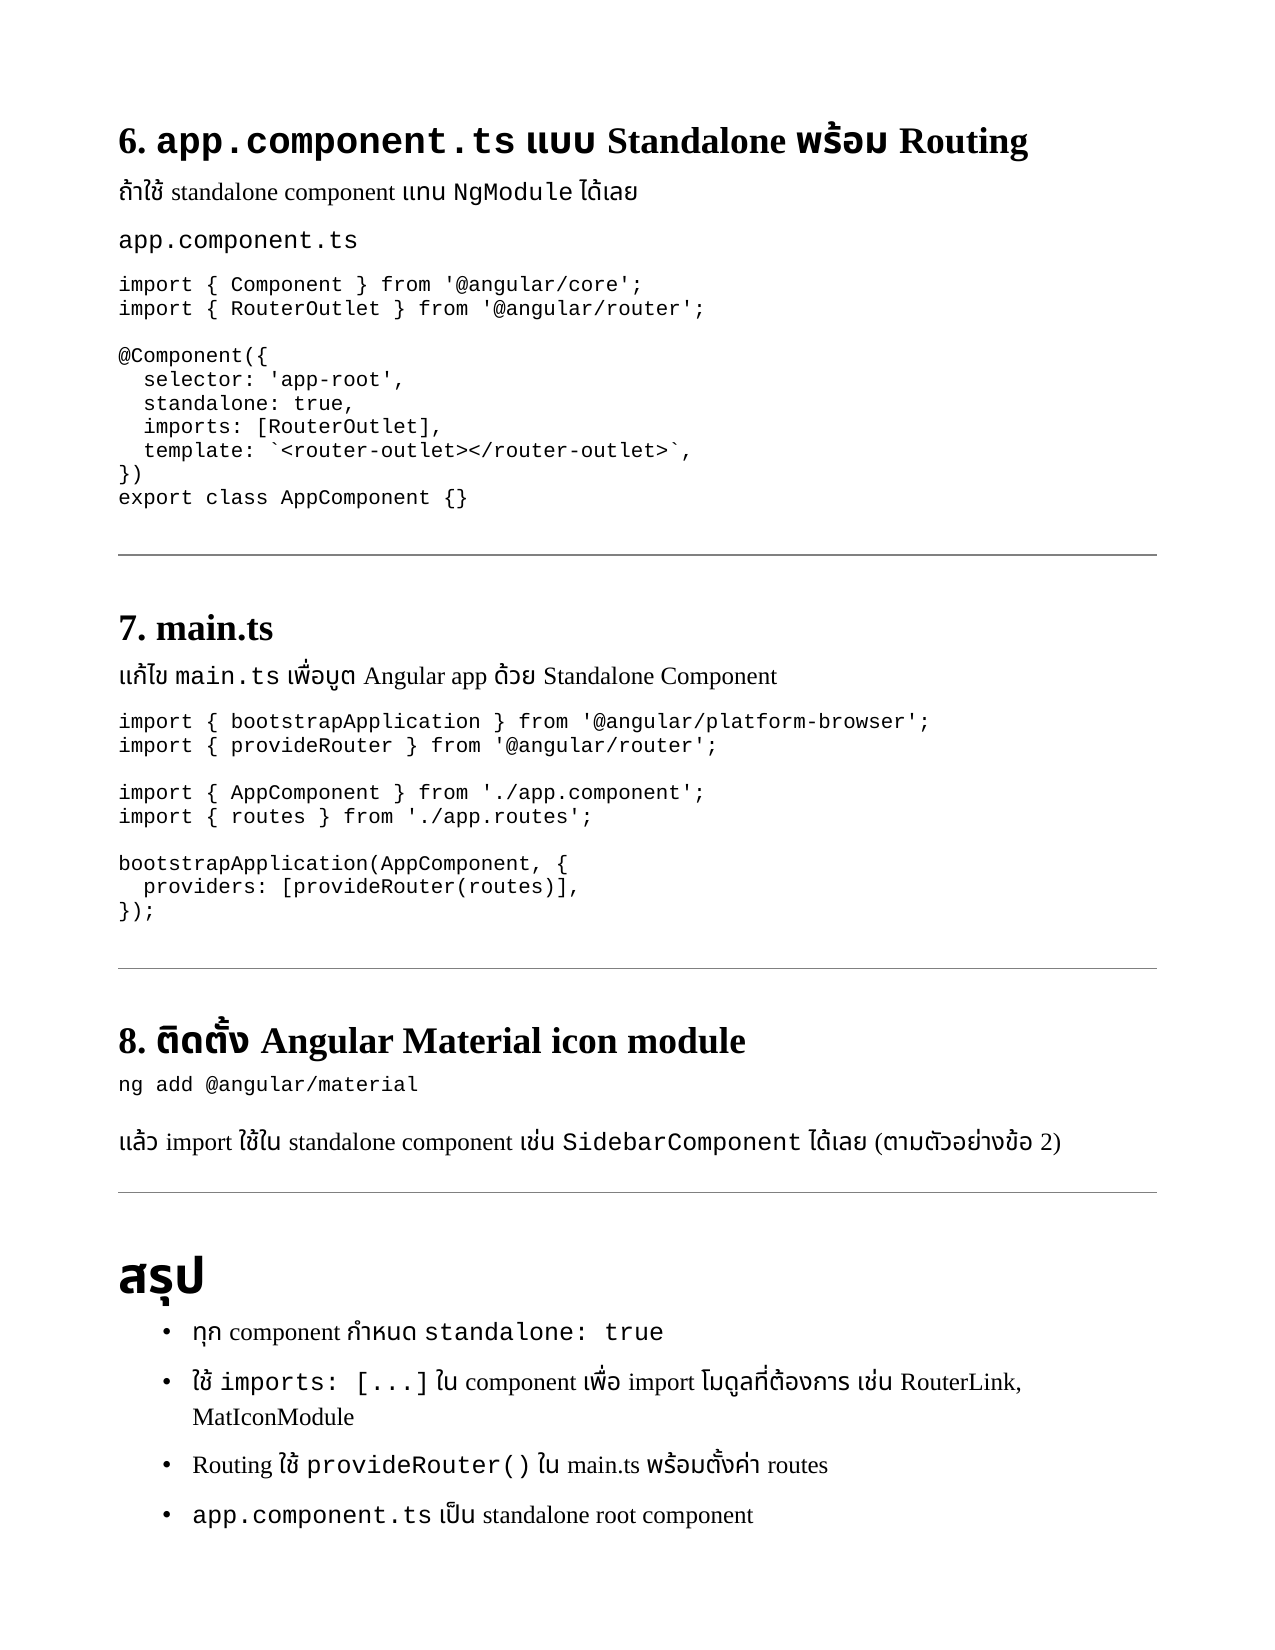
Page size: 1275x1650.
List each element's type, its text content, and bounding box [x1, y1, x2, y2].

list Routing ใช้ provideRouter() ใน main.ts พร้อมตั้งค่า routes [162, 1450, 1157, 1481]
text import { provideRouter } from '@angular/router'; [118, 735, 1157, 758]
text selector: 'app-root', [118, 369, 1157, 392]
text ng add @angular/material [118, 1074, 1157, 1098]
subtitle 6. app.component.ts แบบ Standalone พร้อม Routing [118, 118, 1157, 164]
list app.component.ts เป็น standalone root component [162, 1500, 1157, 1531]
text export class AppComponent {} [118, 487, 1157, 511]
text import { bootstrapApplication } from '@angular/platform-browser'; [118, 711, 1157, 735]
text standalone: true, [118, 392, 1157, 416]
text imports: [RouterOutlet], [118, 416, 1157, 440]
text @Component({ [118, 345, 1157, 369]
text app.component.ts [118, 227, 1157, 256]
subtitle สรุป [118, 1247, 1157, 1304]
text แก้ไข main.ts เพื่อบูต Angular app ด้วย Standalone Component [118, 661, 1157, 692]
text providers: [provideRouter(routes)], [118, 877, 1157, 900]
subtitle 7. main.ts [118, 605, 1157, 648]
subtitle 8. ติดตั้ง Angular Material icon module [118, 1018, 1157, 1062]
text import { Component } from '@angular/core'; [118, 274, 1157, 298]
text import { AppComponent } from './app.component'; [118, 782, 1157, 806]
list ทุก component กำหนด standalone: true [162, 1317, 1157, 1348]
text }); [118, 900, 1157, 924]
text ถ้าใช้ standalone component แทน NgModule ได้เลย [118, 177, 1157, 208]
text }) [118, 463, 1157, 487]
text import { RouterOutlet } from '@angular/router'; [118, 298, 1157, 322]
text แล้ว import ใช้ใน standalone component เช่น SidebarComponent ได้เลย (ตามตัวอย่างข้อ 2) [118, 1127, 1157, 1158]
text template: `<router-outlet></router-outlet>`, [118, 440, 1157, 463]
text bootstrapApplication(AppComponent, { [118, 853, 1157, 877]
text import { routes } from './app.routes'; [118, 806, 1157, 829]
list ใช้ imports: [...] ใน component เพื่อ import โมดูลที่ต้องการ เช่น RouterLink, MatIconModule [162, 1367, 1157, 1431]
